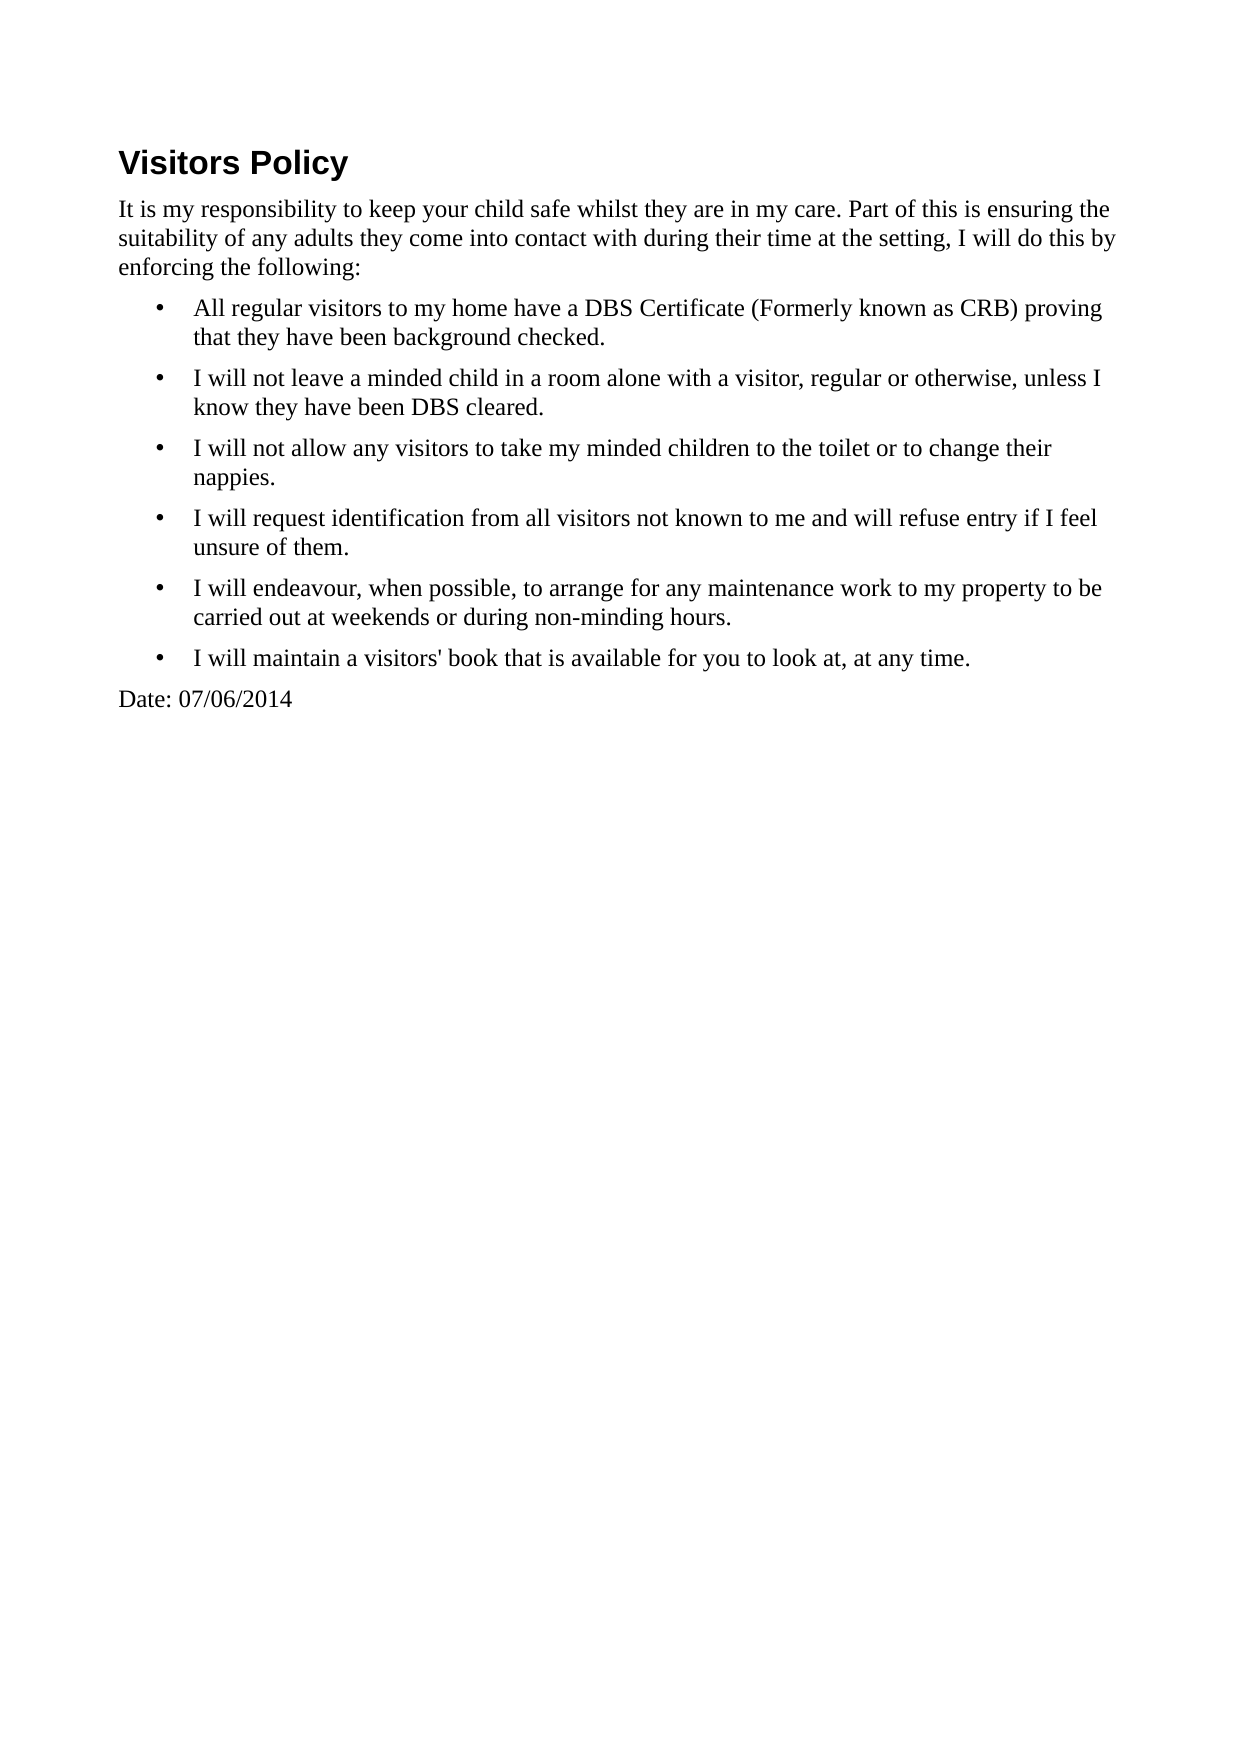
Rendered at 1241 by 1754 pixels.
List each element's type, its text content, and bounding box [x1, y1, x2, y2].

text It is my responsibility to keep your child safe whilst they are in my care. Part of this is ensuring the suitability of any adults they come into contact with during their time at the setting, I will do this by enforcing the following: [118, 194, 1122, 281]
list I will maintain a visitors' book that is available for you to look at, at any time. [156, 643, 1122, 672]
list I will not allow any visitors to take my minded children to the toilet or to change their nappies. [156, 433, 1122, 491]
list All regular visitors to my home have a DBS Certificate (Formerly known as CRB) proving that they have been background checked. [156, 293, 1122, 351]
text Date: 07/06/2014 [118, 684, 1122, 713]
list I will not leave a minded child in a room alone with a visitor, regular or otherwise, unless I know they have been DBS cleared. [156, 363, 1122, 421]
subtitle Visitors Policy [118, 143, 1122, 182]
list I will request identification from all visitors not known to me and will refuse entry if I feel unsure of them. [156, 503, 1122, 561]
list I will endeavour, when possible, to arrange for any maintenance work to my property to be carried out at weekends or during non-minding hours. [156, 573, 1122, 631]
